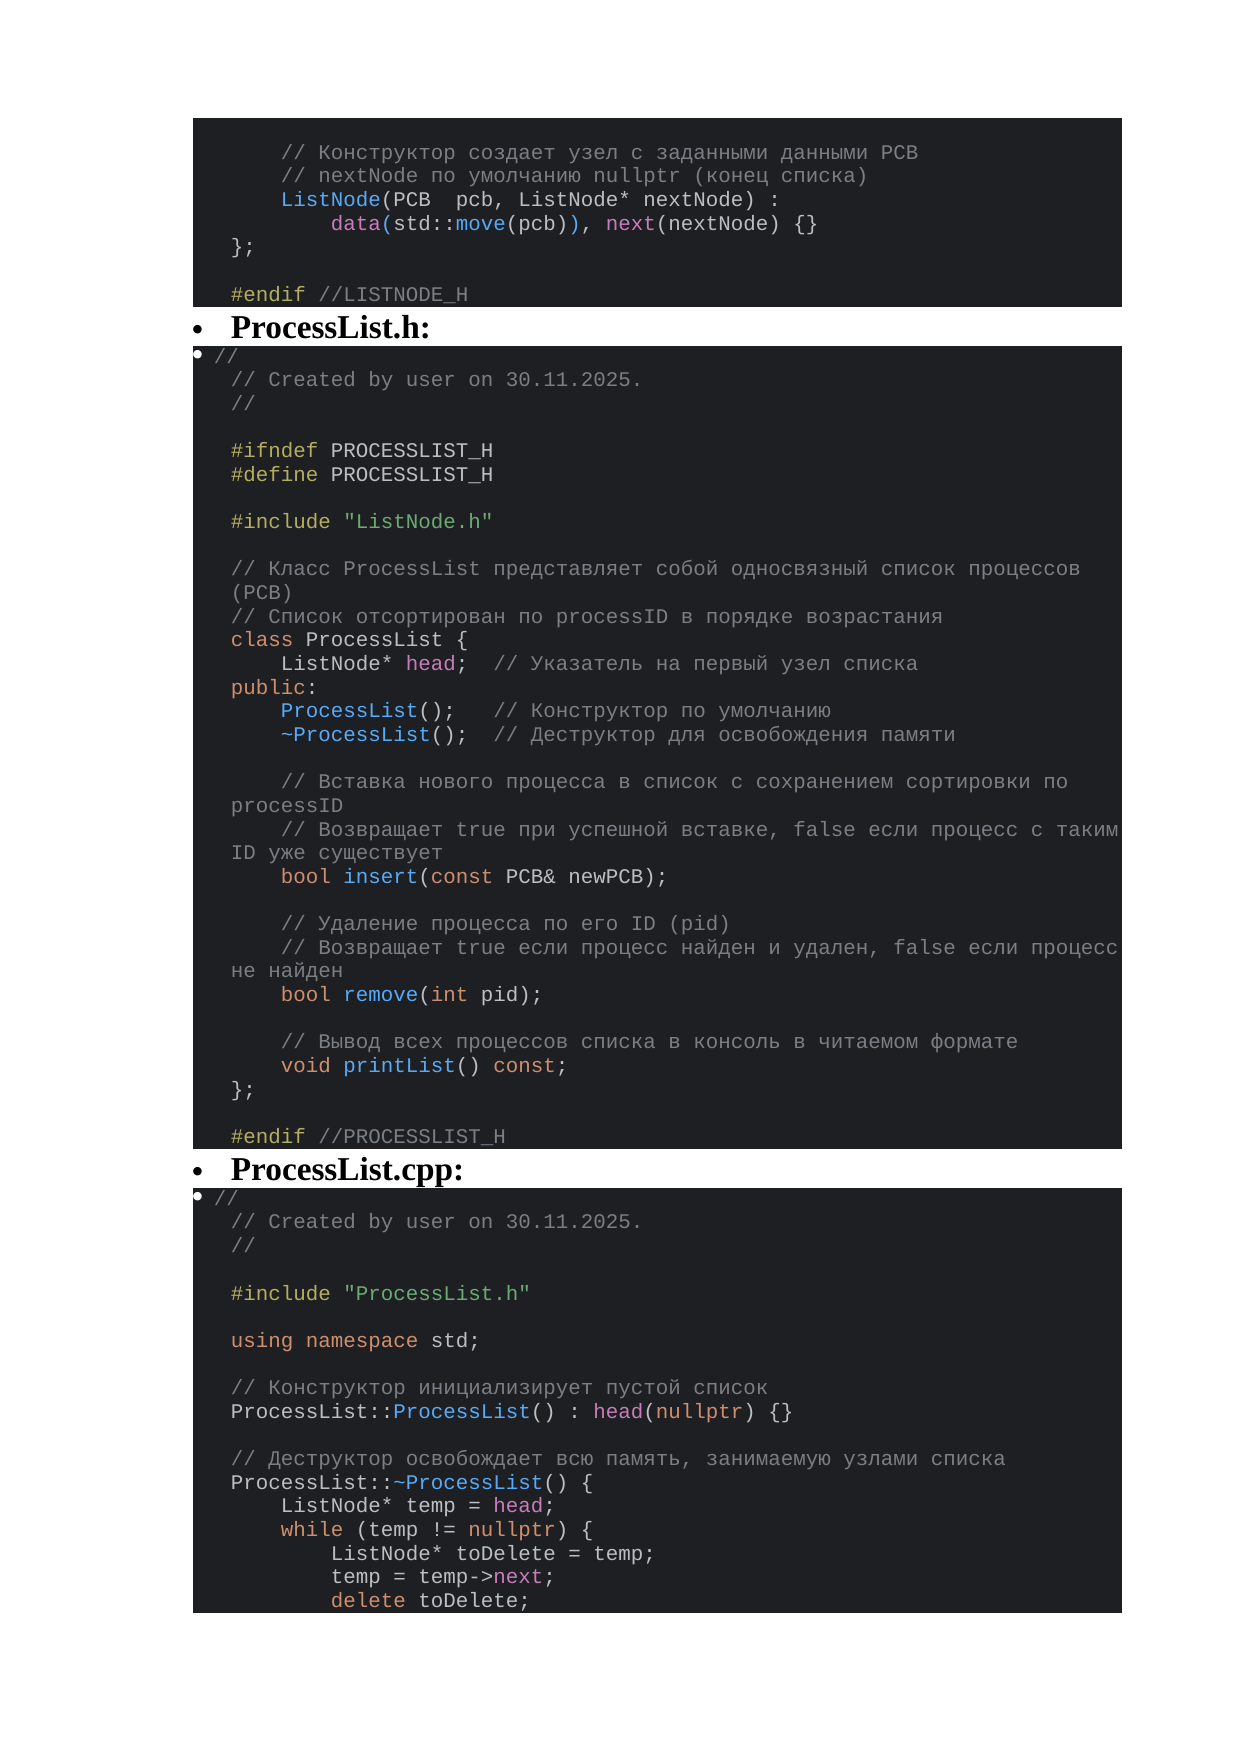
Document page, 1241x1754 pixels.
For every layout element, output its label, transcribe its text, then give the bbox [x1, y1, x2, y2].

list // // Created by user on 30.11.2025. // #include "ProcessList.h" using namespace std; // Конструктор инициализирует пустой список ProcessList::ProcessList() : head(nullptr) {} // Деструктор освобождает всю память, занимаемую узлами списка ProcessList::~ProcessList() { ListNode* temp = head; while (temp != nullptr) { ListNode* toDelete = temp; temp = temp->next; delete toDelete; [193, 1188, 1122, 1613]
list ProcessList.h: [193, 307, 1122, 346]
list ProcessList.cpp: [193, 1149, 1122, 1188]
list // Конструктор создает узел с заданными данными PCB // nextNode по умолчанию nullptr (конец списка) ListNode(PCB pcb, ListNode* nextNode) : data(std::move(pcb)), next(nextNode) {} }; #endif //LISTNODE_H [193, 118, 1122, 307]
list // // Created by user on 30.11.2025. // #ifndef PROCESSLIST_H #define PROCESSLIST_H #include "ListNode.h" // Класс ProcessList представляет собой односвязный список процессов (PCB) // Список отсортирован по processID в порядке возрастания class ProcessList { ListNode* head; // Указатель на первый узел списка public: ProcessList(); // Конструктор по умолчанию ~ProcessList(); // Деструктор для освобождения памяти // Вставка нового процесса в список с сохранением сортировки по processID // Возвращает true при успешной вставке, false если процесс с таким ID уже существует bool insert(const PCB& newPCB); // Удаление процесса по его ID (pid) // Возвращает true если процесс найден и удален, false если процесс не найден bool remove(int pid); // Вывод всех процессов списка в консоль в читаемом формате void printList() const; }; #endif //PROCESSLIST_H [193, 346, 1122, 1149]
